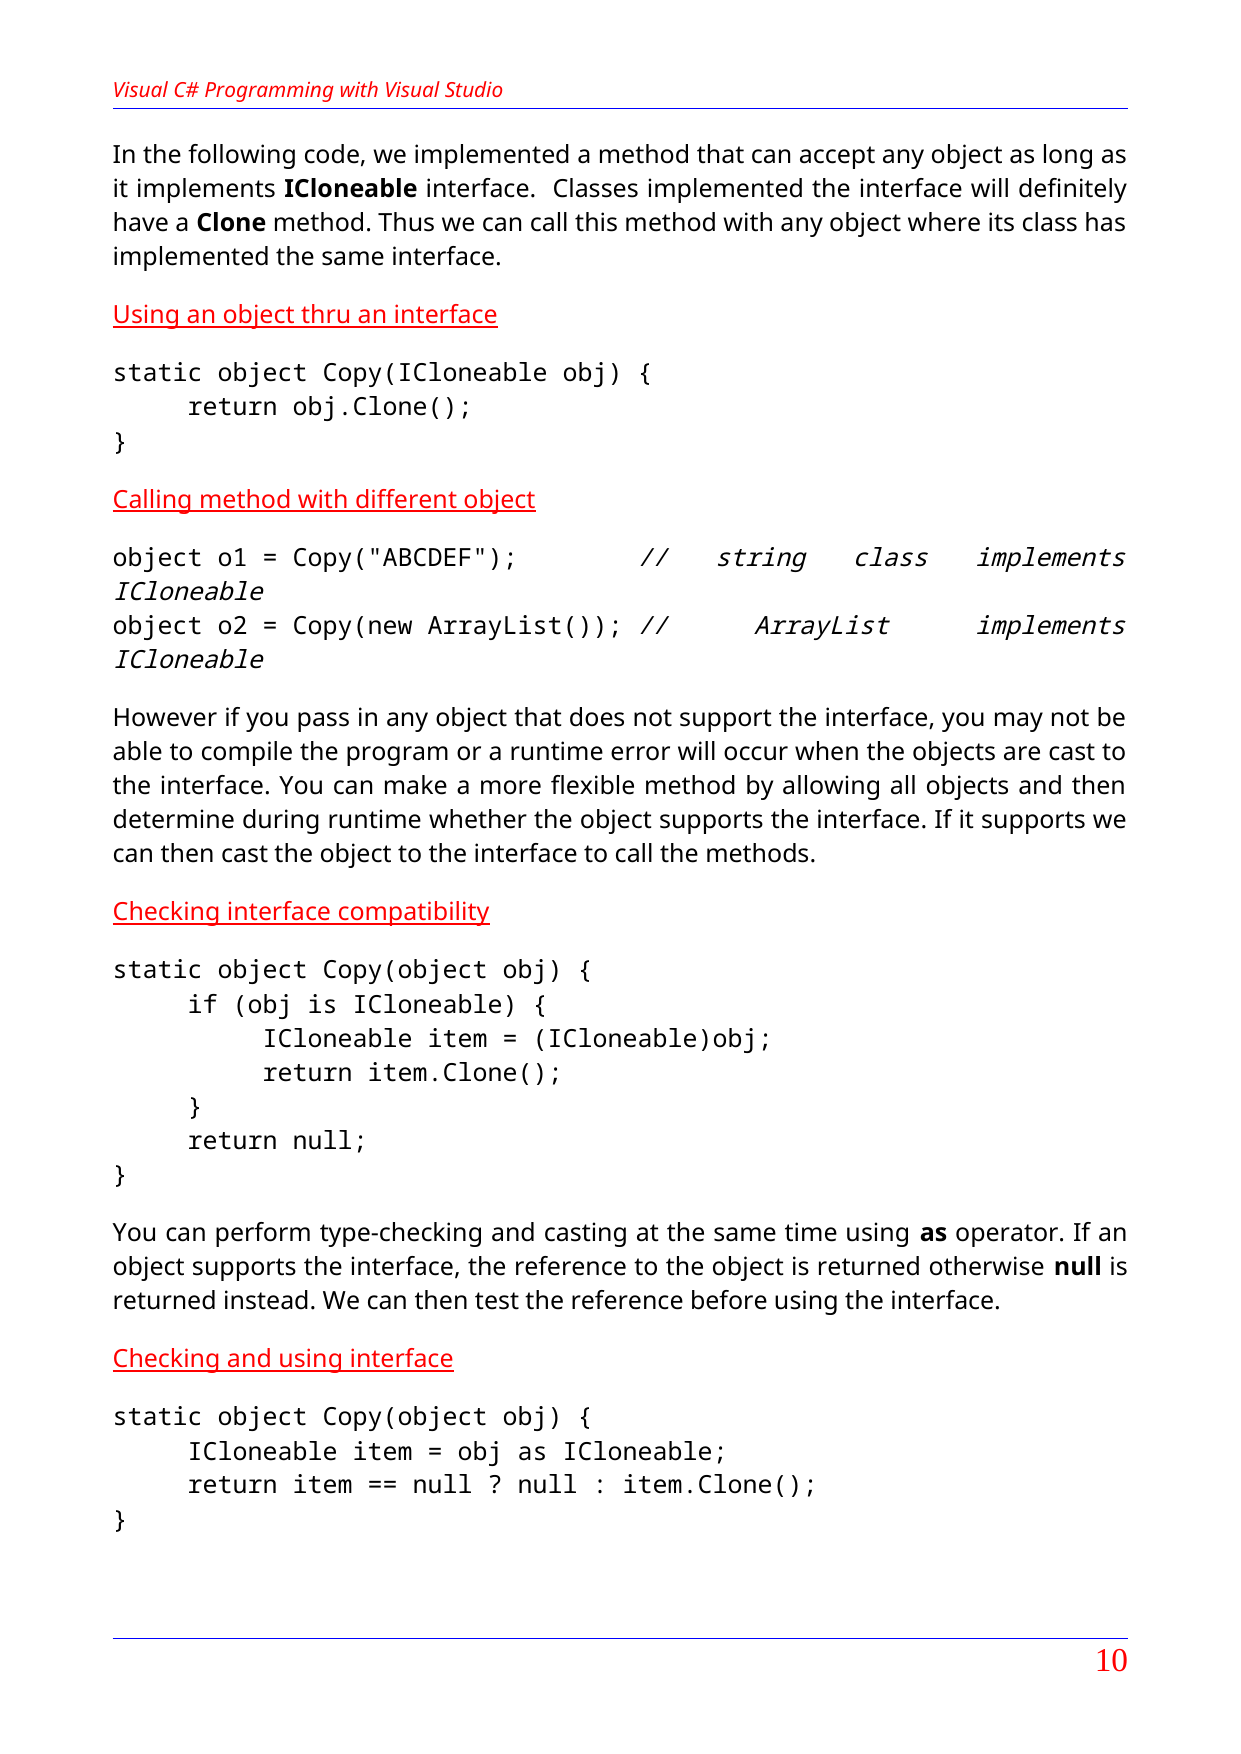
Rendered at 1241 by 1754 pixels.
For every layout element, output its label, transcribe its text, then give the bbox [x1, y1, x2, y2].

text Calling method with different object [112, 481, 1128, 515]
text } [112, 423, 1128, 457]
text Using an object thru an interface [112, 297, 1128, 331]
text } [112, 1088, 1128, 1122]
text return null; [112, 1122, 1128, 1157]
text ICloneable item = (ICloneable)obj; [112, 1020, 1128, 1054]
text } [112, 1501, 1128, 1535]
text return item == null ? null : item.Clone(); [112, 1467, 1128, 1501]
text static object Copy(ICloneable obj) { [112, 355, 1128, 389]
text ICloneable item = obj as ICloneable; [112, 1433, 1128, 1467]
text Checking interface compatibility [112, 894, 1128, 928]
text static object Copy(object obj) { [112, 1399, 1128, 1433]
text static object Copy(object obj) { [112, 952, 1128, 986]
text object o1 = Copy("ABCDEF"); // string class implements ICloneable [112, 539, 1128, 607]
text if (obj is ICloneable) { [112, 986, 1128, 1020]
text return obj.Clone(); [112, 389, 1128, 423]
text You can perform type-checking and casting at the same time using as operator. If an object supports the interface, the reference to the object is returned otherwise null is returned instead. We can then test the reference before using the interface. [112, 1215, 1128, 1317]
text } [112, 1157, 1128, 1191]
text Checking and using interface [112, 1341, 1128, 1375]
text return item.Clone(); [112, 1054, 1128, 1088]
text In the following code, we implemented a method that can accept any object as long as it implements ICloneable interface. Classes implemented the interface will definitely have a Clone method. Thus we can call this method with any object where its class has implemented the same interface. [112, 137, 1128, 273]
text However if you pass in any object that does not support the interface, you may not be able to compile the program or a runtime error will occur when the objects are cast to the interface. You can make a more flexible method by allowing all objects and then determine during runtime whether the object supports the interface. If it supports we can then cast the object to the interface to call the methods. [112, 700, 1128, 870]
text object o2 = Copy(new ArrayList()); // ArrayList implements ICloneable [112, 607, 1128, 676]
